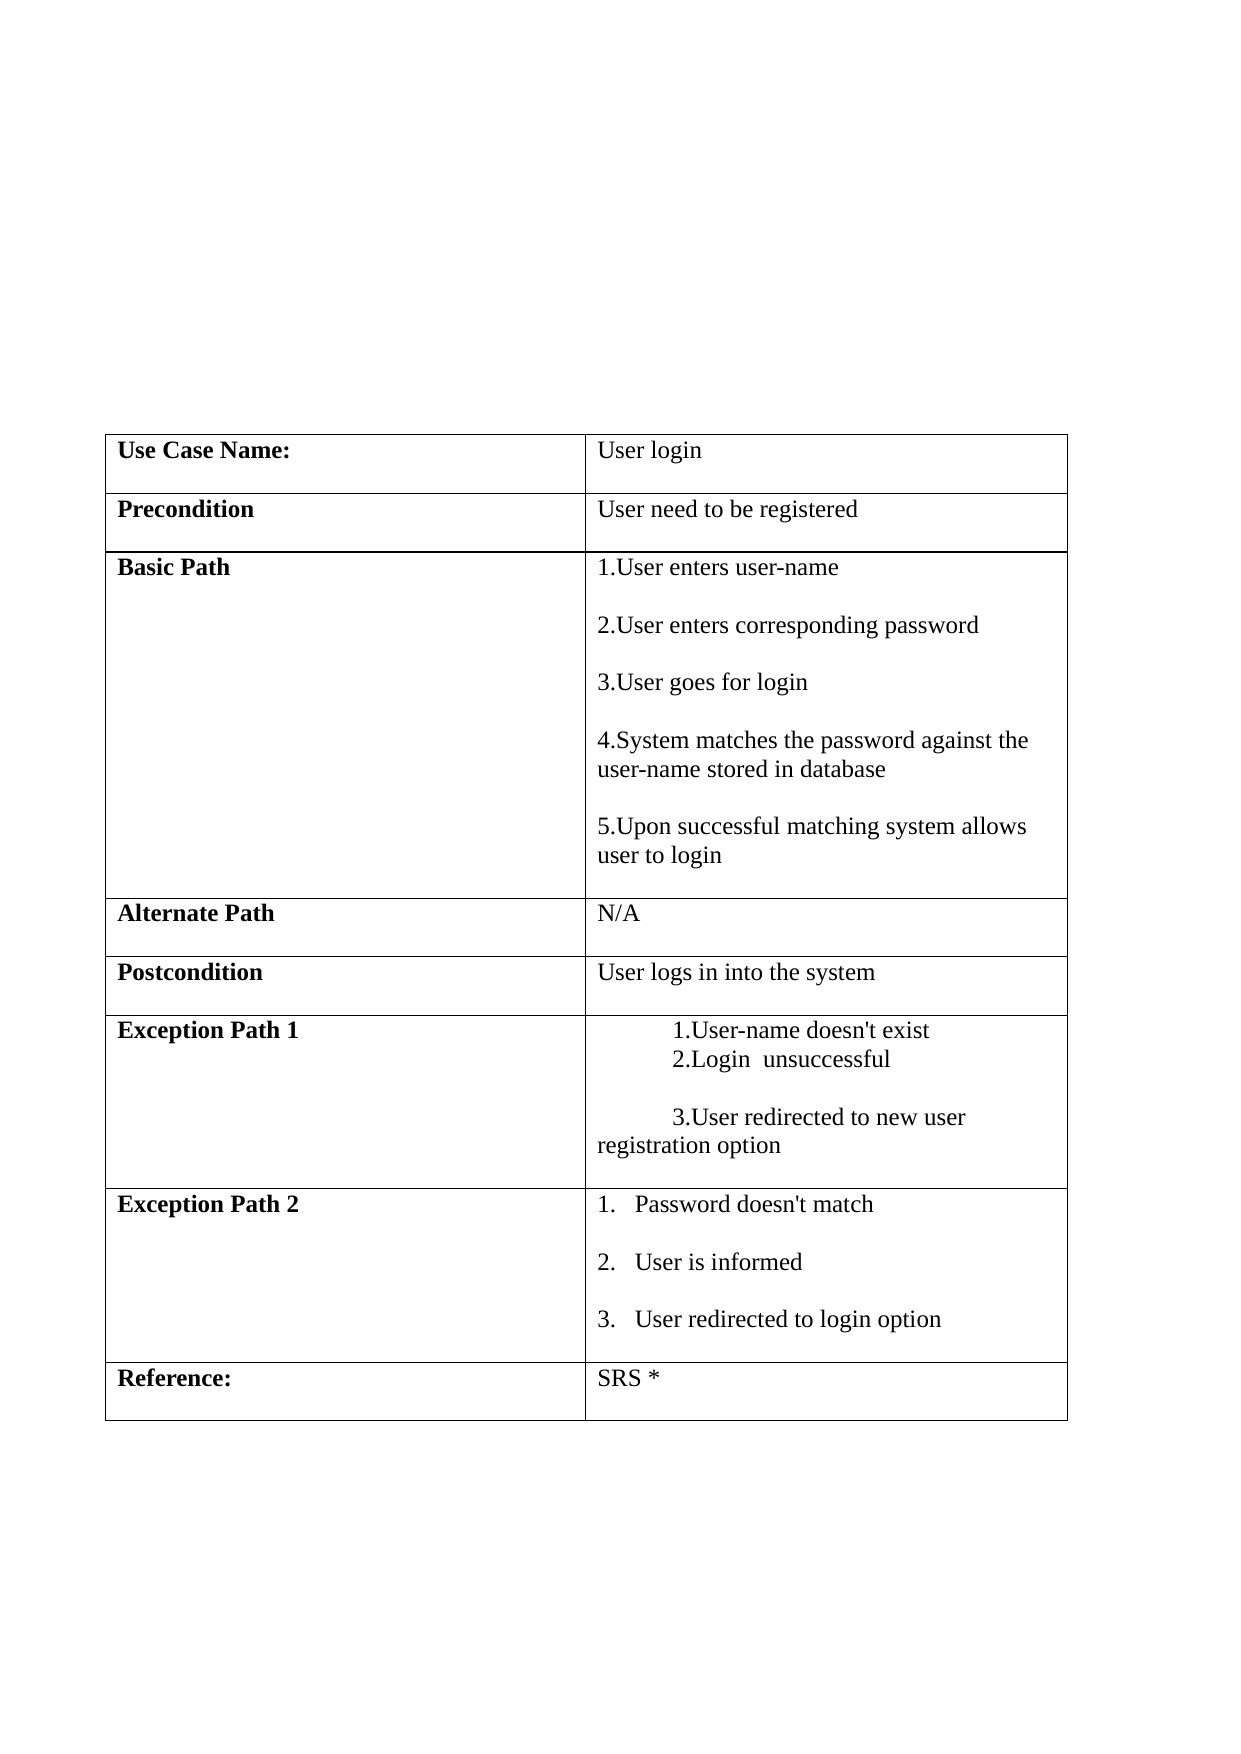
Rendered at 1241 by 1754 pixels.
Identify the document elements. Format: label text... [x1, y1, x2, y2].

table_cell Alternate Path [106, 899, 585, 956]
table_cell Basic Path [106, 553, 585, 897]
table_cell User enters user-name User enters corresponding password User goes for login System matches the password against the user-name stored in database Upon successful matching system allows user to login [586, 553, 1067, 897]
table_cell User need to be registered [586, 494, 1067, 551]
table_cell User-name doesn't exist Login unsuccessful User redirected to new user registration option [586, 1016, 1067, 1188]
table_cell Exception Path 2 [106, 1189, 585, 1362]
table_cell User logs in into the system [586, 957, 1067, 1014]
table_cell Postcondition [106, 957, 585, 1014]
table_cell 1. Password doesn't match 2. User is informed 3. User redirected to login option [586, 1189, 1067, 1362]
table_cell Exception Path 1 [106, 1016, 585, 1188]
table_header User login [586, 435, 1067, 493]
table_header Use Case Name: [106, 435, 585, 493]
table_cell Reference: [106, 1363, 585, 1420]
table_cell SRS * [586, 1363, 1067, 1420]
table_cell Precondition [106, 494, 585, 551]
table_cell N/A [586, 899, 1067, 956]
